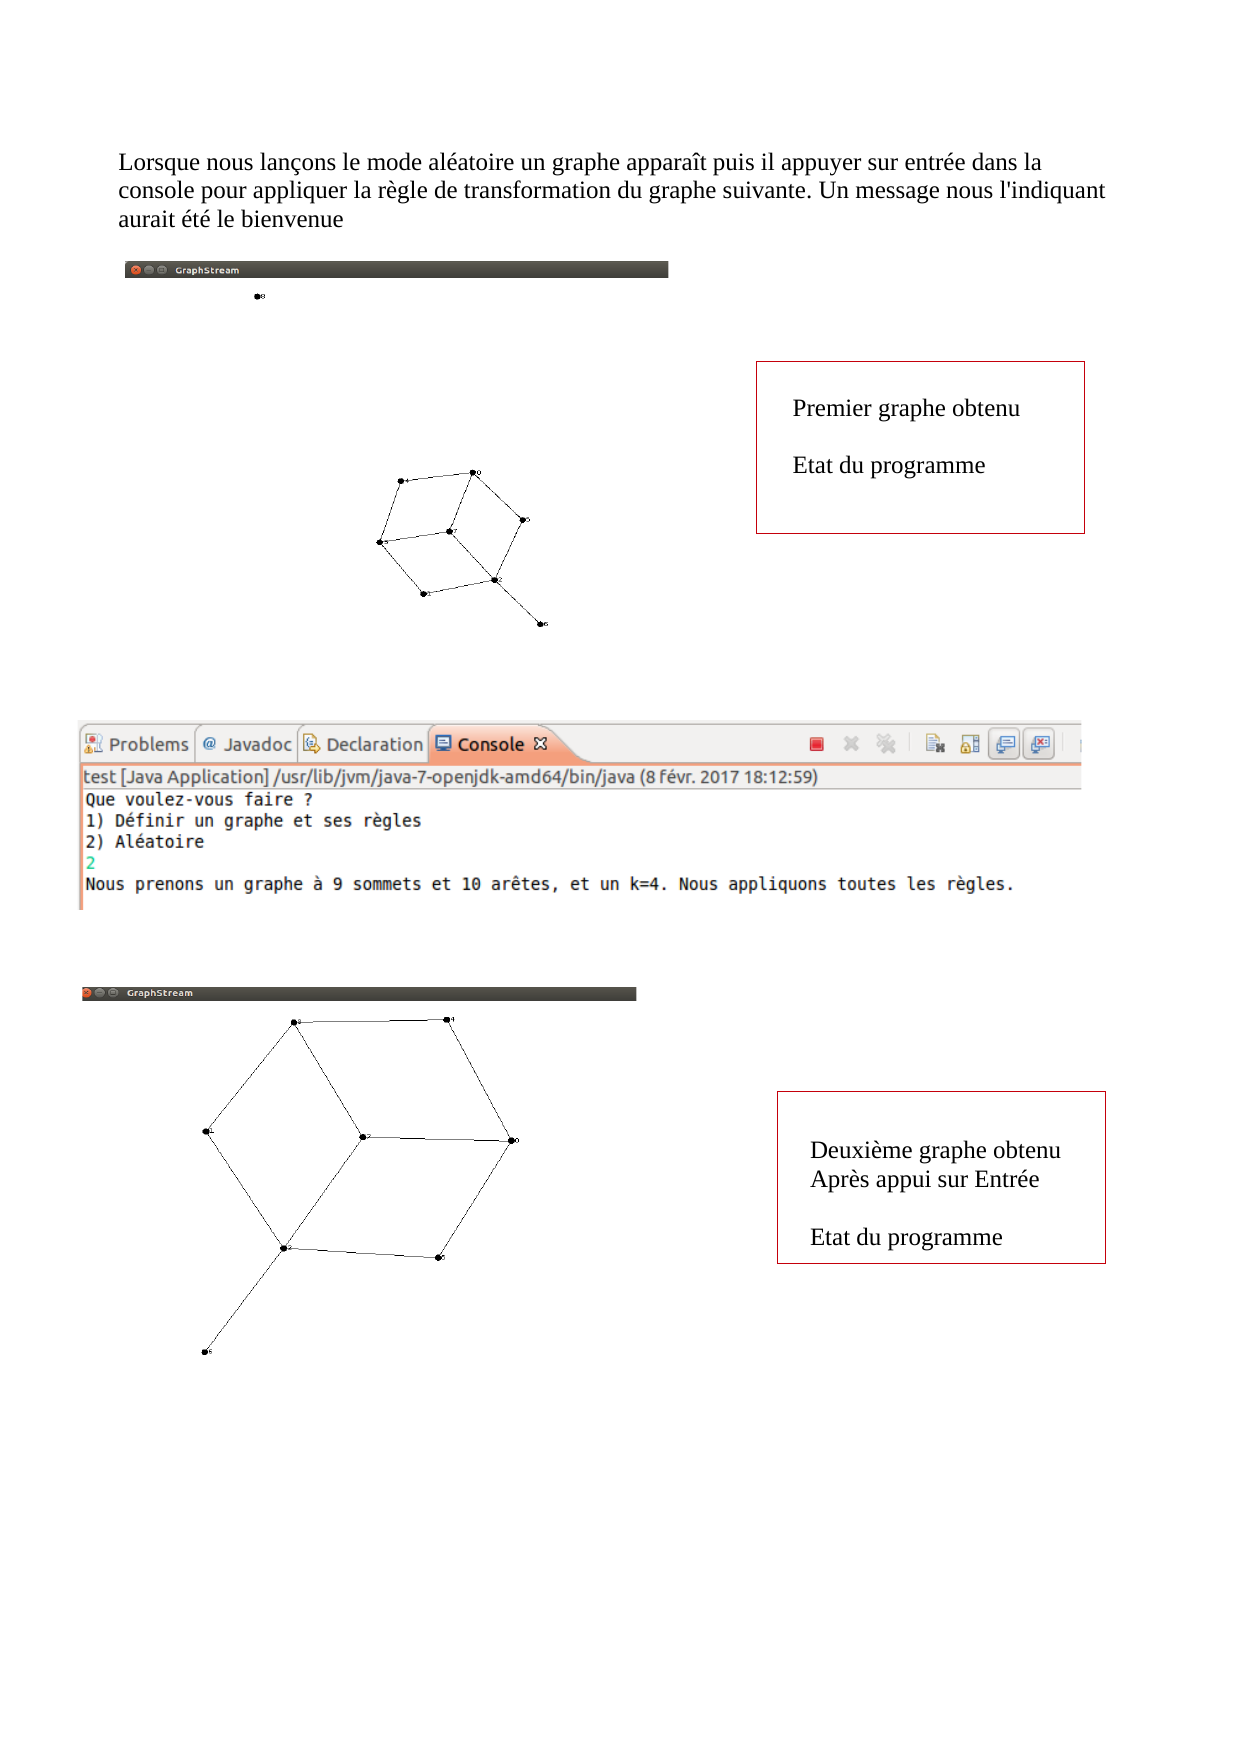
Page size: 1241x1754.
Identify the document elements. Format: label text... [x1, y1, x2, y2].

picture [125, 261, 669, 639]
text Lorsque nous lançons le mode aléatoire un graphe apparaît puis il appuyer sur entrée dans la console pour appliquer la règle de transformation du graphe suivante. Un message nous l'indiquant aurait été le bienvenue [118, 147, 1122, 233]
picture [82, 987, 637, 1370]
picture [77, 720, 1082, 910]
